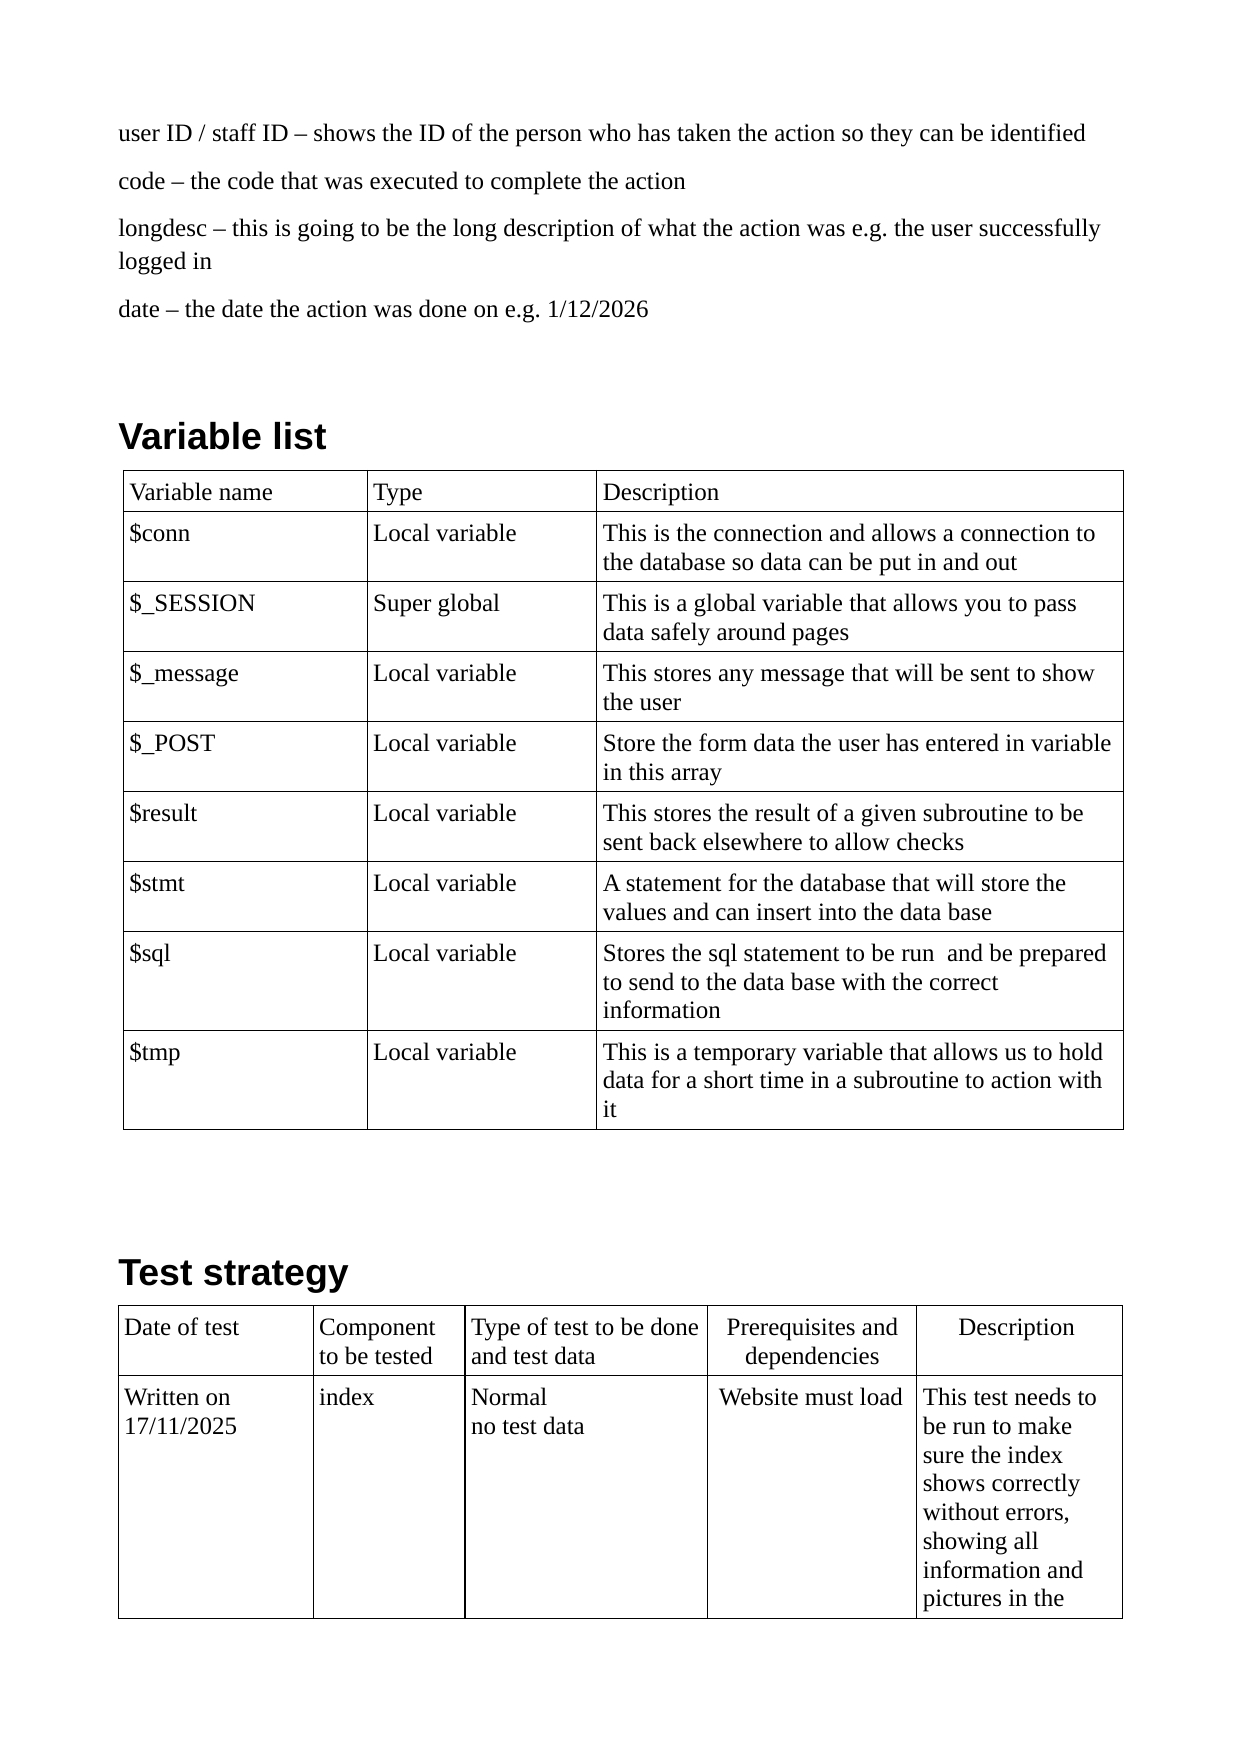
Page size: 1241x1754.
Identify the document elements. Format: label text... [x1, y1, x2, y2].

table_cell Website must load [708, 1376, 916, 1618]
table_cell $_POST [124, 722, 367, 791]
table_header Type of test to be done and test data [466, 1306, 707, 1375]
table_cell This test needs to be run to make sure the index shows correctly without errors, showing all information and pictures in the [917, 1376, 1122, 1618]
table_cell Stores the sql statement to be run and be prepared to send to the data base with the correct information [597, 932, 1123, 1030]
table_header Date of test [119, 1306, 313, 1375]
table_cell index [314, 1376, 464, 1618]
table_cell A statement for the database that will store the values and can insert into the data base [597, 862, 1123, 931]
table_header Variable name [124, 471, 367, 511]
table_cell $stmt [124, 862, 367, 931]
table_cell Local variable [368, 652, 596, 721]
table_header Prerequisites and dependencies [708, 1306, 916, 1375]
text longdesc – this is going to be the long description of what the action was e.g. the user successfully logged in [118, 213, 1122, 275]
table_cell This stores the result of a given subroutine to be sent back elsewhere to allow checks [597, 792, 1123, 861]
table_cell Normal no test data [466, 1376, 707, 1618]
table_cell Local variable [368, 792, 596, 861]
table_cell This is a global variable that allows you to pass data safely around pages [597, 582, 1123, 651]
table_cell Local variable [368, 1031, 596, 1128]
table_cell $tmp [124, 1031, 367, 1128]
text date – the date the action was done on e.g. 1/12/2026 [118, 294, 1122, 323]
table_cell Store the form data the user has entered in variable in this array [597, 722, 1123, 791]
table_cell Local variable [368, 932, 596, 1030]
table_cell Local variable [368, 862, 596, 931]
table_cell Super global [368, 582, 596, 651]
table_cell This stores any message that will be sent to show the user [597, 652, 1123, 721]
table_header Component to be tested [314, 1306, 464, 1375]
table_cell $_SESSION [124, 582, 367, 651]
table_cell Local variable [368, 722, 596, 791]
text user ID / staff ID – shows the ID of the person who has taken the action so they can be identified [118, 118, 1122, 147]
table_cell $_message [124, 652, 367, 721]
table_cell $conn [124, 512, 367, 581]
table_header Type [368, 471, 596, 511]
table_cell Local variable [368, 512, 596, 581]
table_header Description [597, 471, 1123, 511]
table_cell This is a temporary variable that allows us to hold data for a short time in a subroutine to action with it [597, 1031, 1123, 1128]
subtitle Test strategy [118, 1250, 1122, 1293]
table_cell This is the connection and allows a connection to the database so data can be put in and out [597, 512, 1123, 581]
table_header Description [917, 1306, 1122, 1375]
table_cell $result [124, 792, 367, 861]
text code – the code that was executed to complete the action [118, 166, 1122, 194]
table_cell $sql [124, 932, 367, 1030]
table_cell Written on 17/11/2025 [119, 1376, 313, 1618]
subtitle Variable list [118, 414, 1122, 457]
